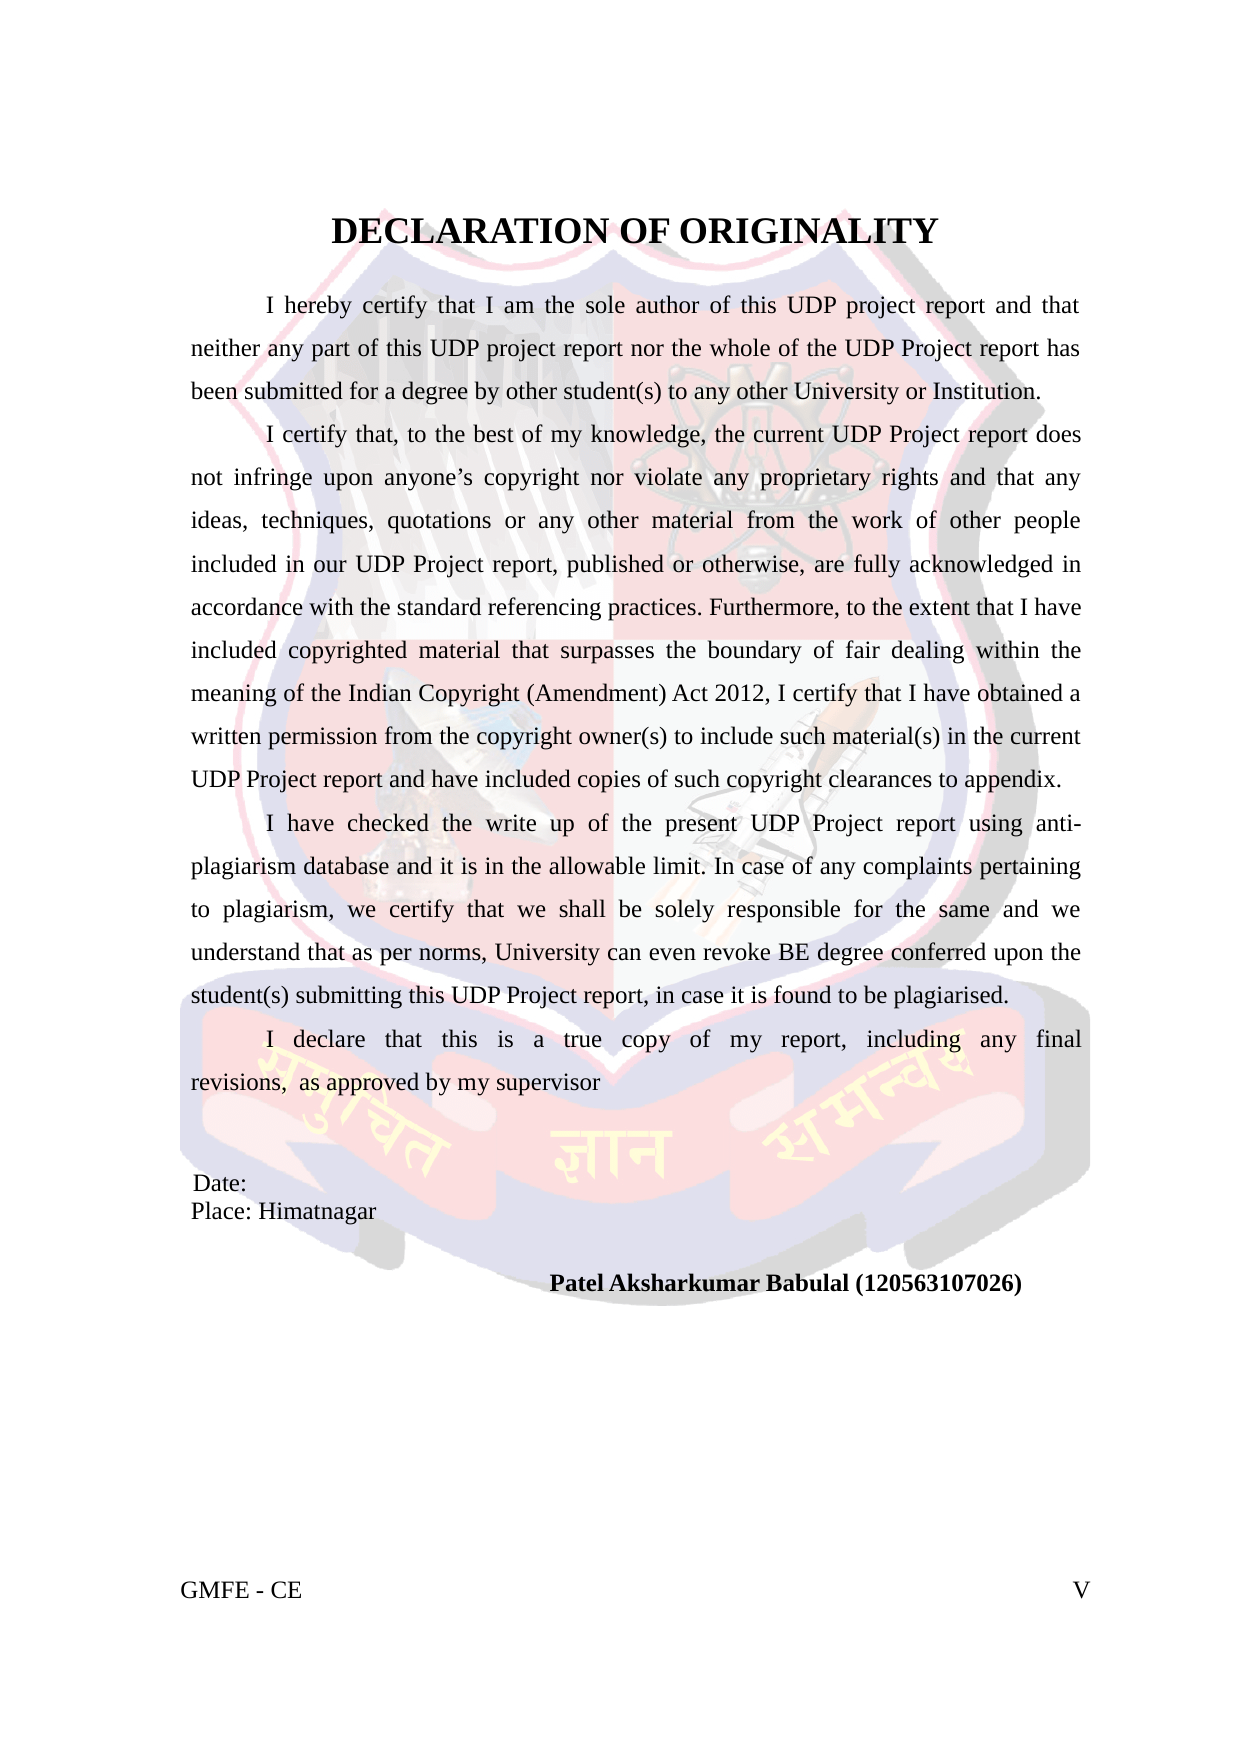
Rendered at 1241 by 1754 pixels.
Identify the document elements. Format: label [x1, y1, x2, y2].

picture [180, 208, 1091, 1306]
